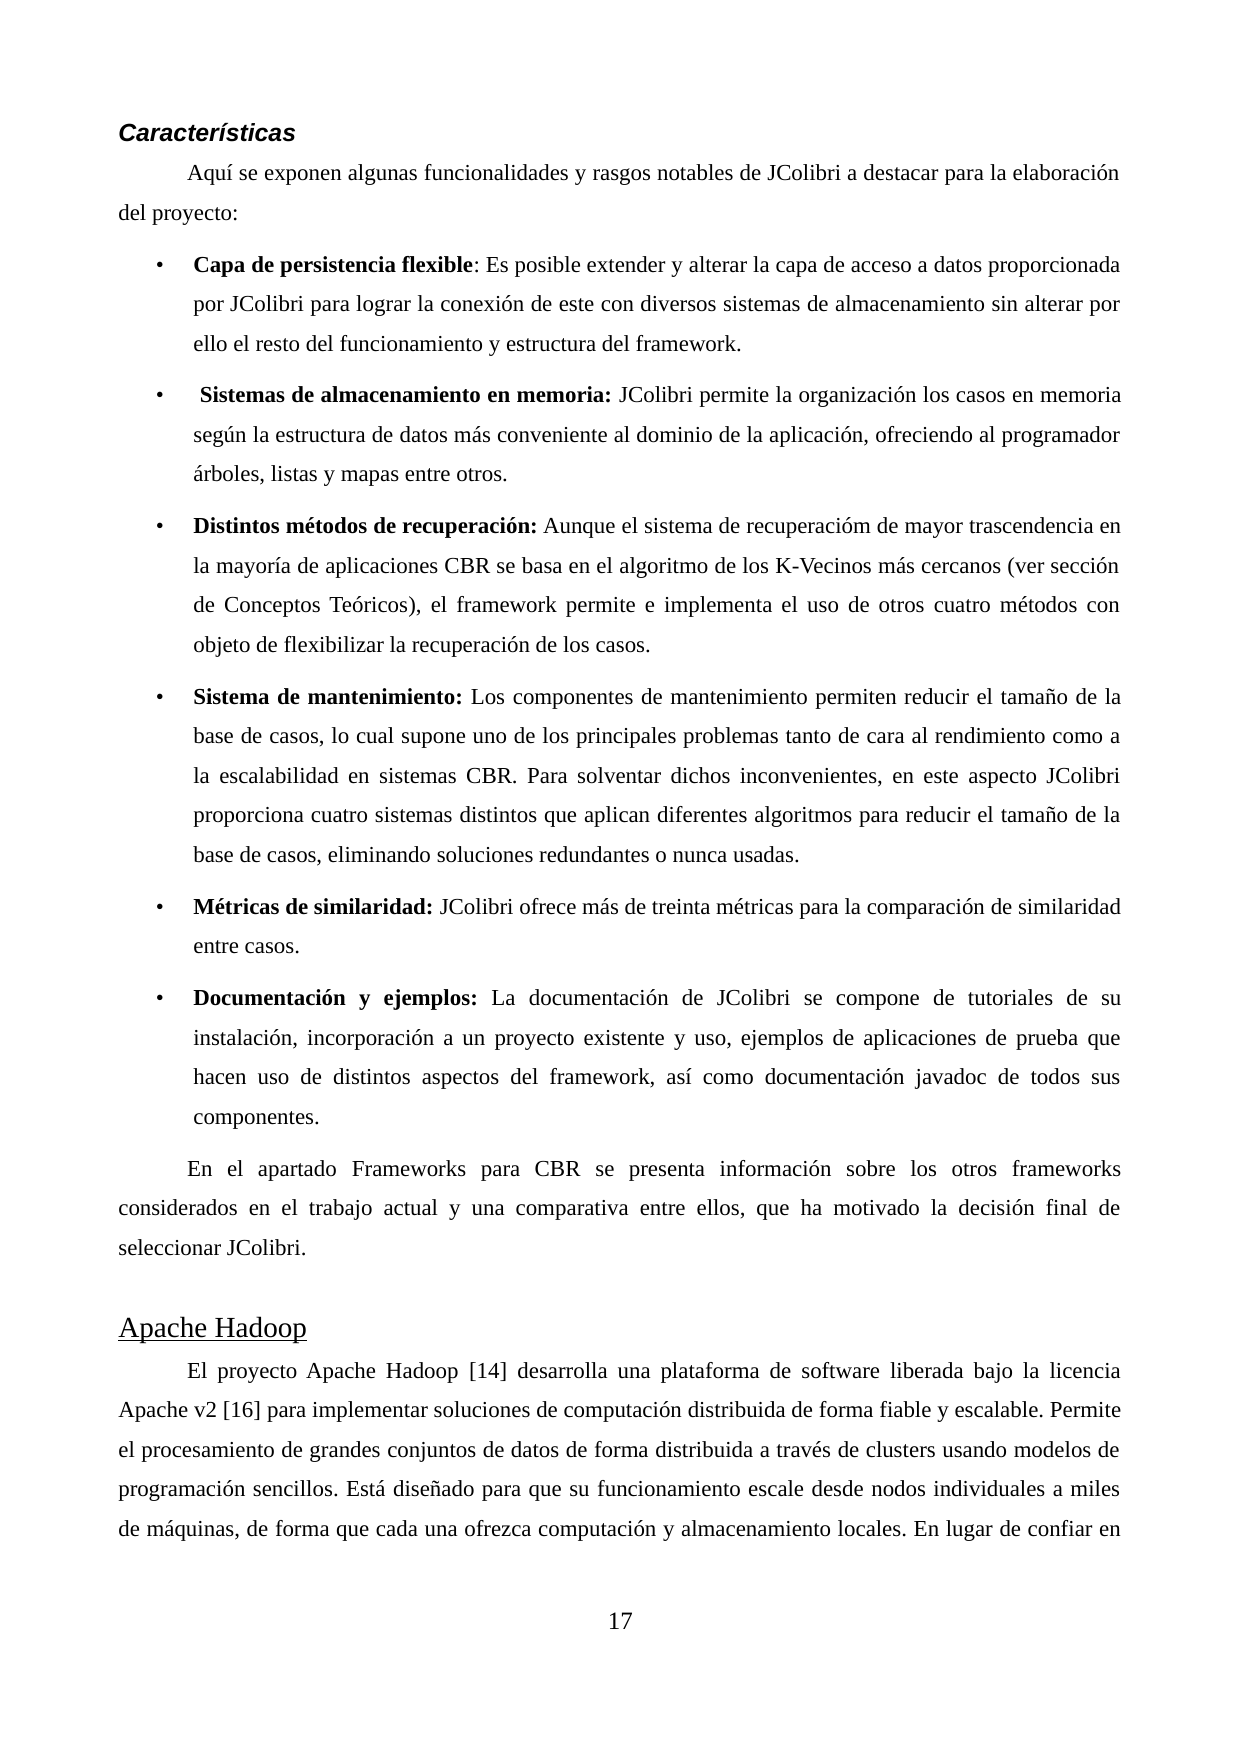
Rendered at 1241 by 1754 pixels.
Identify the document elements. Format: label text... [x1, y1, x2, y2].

subtitle Características [118, 118, 1122, 147]
subtitle Apache Hadoop [118, 1311, 1122, 1344]
list Capa de persistencia flexible: Es posible extender y alterar la capa de acceso a datos proporcionada por JColibri para lograr la conexión de este con diversos sistemas de almacenamiento sin alterar por ello el resto del funcionamiento y estructura del framework. [156, 251, 1122, 356]
list Distintos métodos de recuperación: Aunque el sistema de recuperacióm de mayor trascendencia en la mayoría de aplicaciones CBR se basa en el algoritmo de los K-Vecinos más cercanos (ver sección de Conceptos Teóricos), el framework permite e implementa el uso de otros cuatro métodos con objeto de flexibilizar la recuperación de los casos. [156, 512, 1122, 657]
list Documentación y ejemplos: La documentación de JColibri se compone de tutoriales de su instalación, incorporación a un proyecto existente y uso, ejemplos de aplicaciones de prueba que hacen uso de distintos aspectos del framework, así como documentación javadoc de todos sus componentes. [156, 984, 1122, 1129]
text En el apartado Frameworks para CBR se presenta información sobre los otros frameworks considerados en el trabajo actual y una comparativa entre ellos, que ha motivado la decisión final de seleccionar JColibri. [118, 1155, 1122, 1260]
list Sistema de mantenimiento: Los componentes de mantenimiento permiten reducir el tamaño de la base de casos, lo cual supone uno de los principales problemas tanto de cara al rendimiento como a la escalabilidad en sistemas CBR. Para solventar dichos inconvenientes, en este aspecto JColibri proporciona cuatro sistemas distintos que aplican diferentes algoritmos para reducir el tamaño de la base de casos, eliminando soluciones redundantes o nunca usadas. [156, 683, 1122, 867]
list Sistemas de almacenamiento en memoria: JColibri permite la organización los casos en memoria según la estructura de datos más conveniente al dominio de la aplicación, ofreciendo al programador árboles, listas y mapas entre otros. [156, 382, 1122, 487]
text El proyecto Apache Hadoop [14] desarrolla una plataforma de software liberada bajo la licencia Apache v2 [16] para implementar soluciones de computación distribuida de forma fiable y escalable. Permite el procesamiento de grandes conjuntos de datos de forma distribuida a través de clusters usando modelos de programación sencillos. Está diseñado para que su funcionamiento escale desde nodos individuales a miles de máquinas, de forma que cada una ofrezca computación y almacenamiento locales. En lugar de confiar en [118, 1357, 1122, 1541]
text Aquí se exponen algunas funcionalidades y rasgos notables de JColibri a destacar para la elaboración del proyecto: [118, 159, 1122, 225]
list Métricas de similaridad: JColibri ofrece más de treinta métricas para la comparación de similaridad entre casos. [156, 893, 1122, 959]
